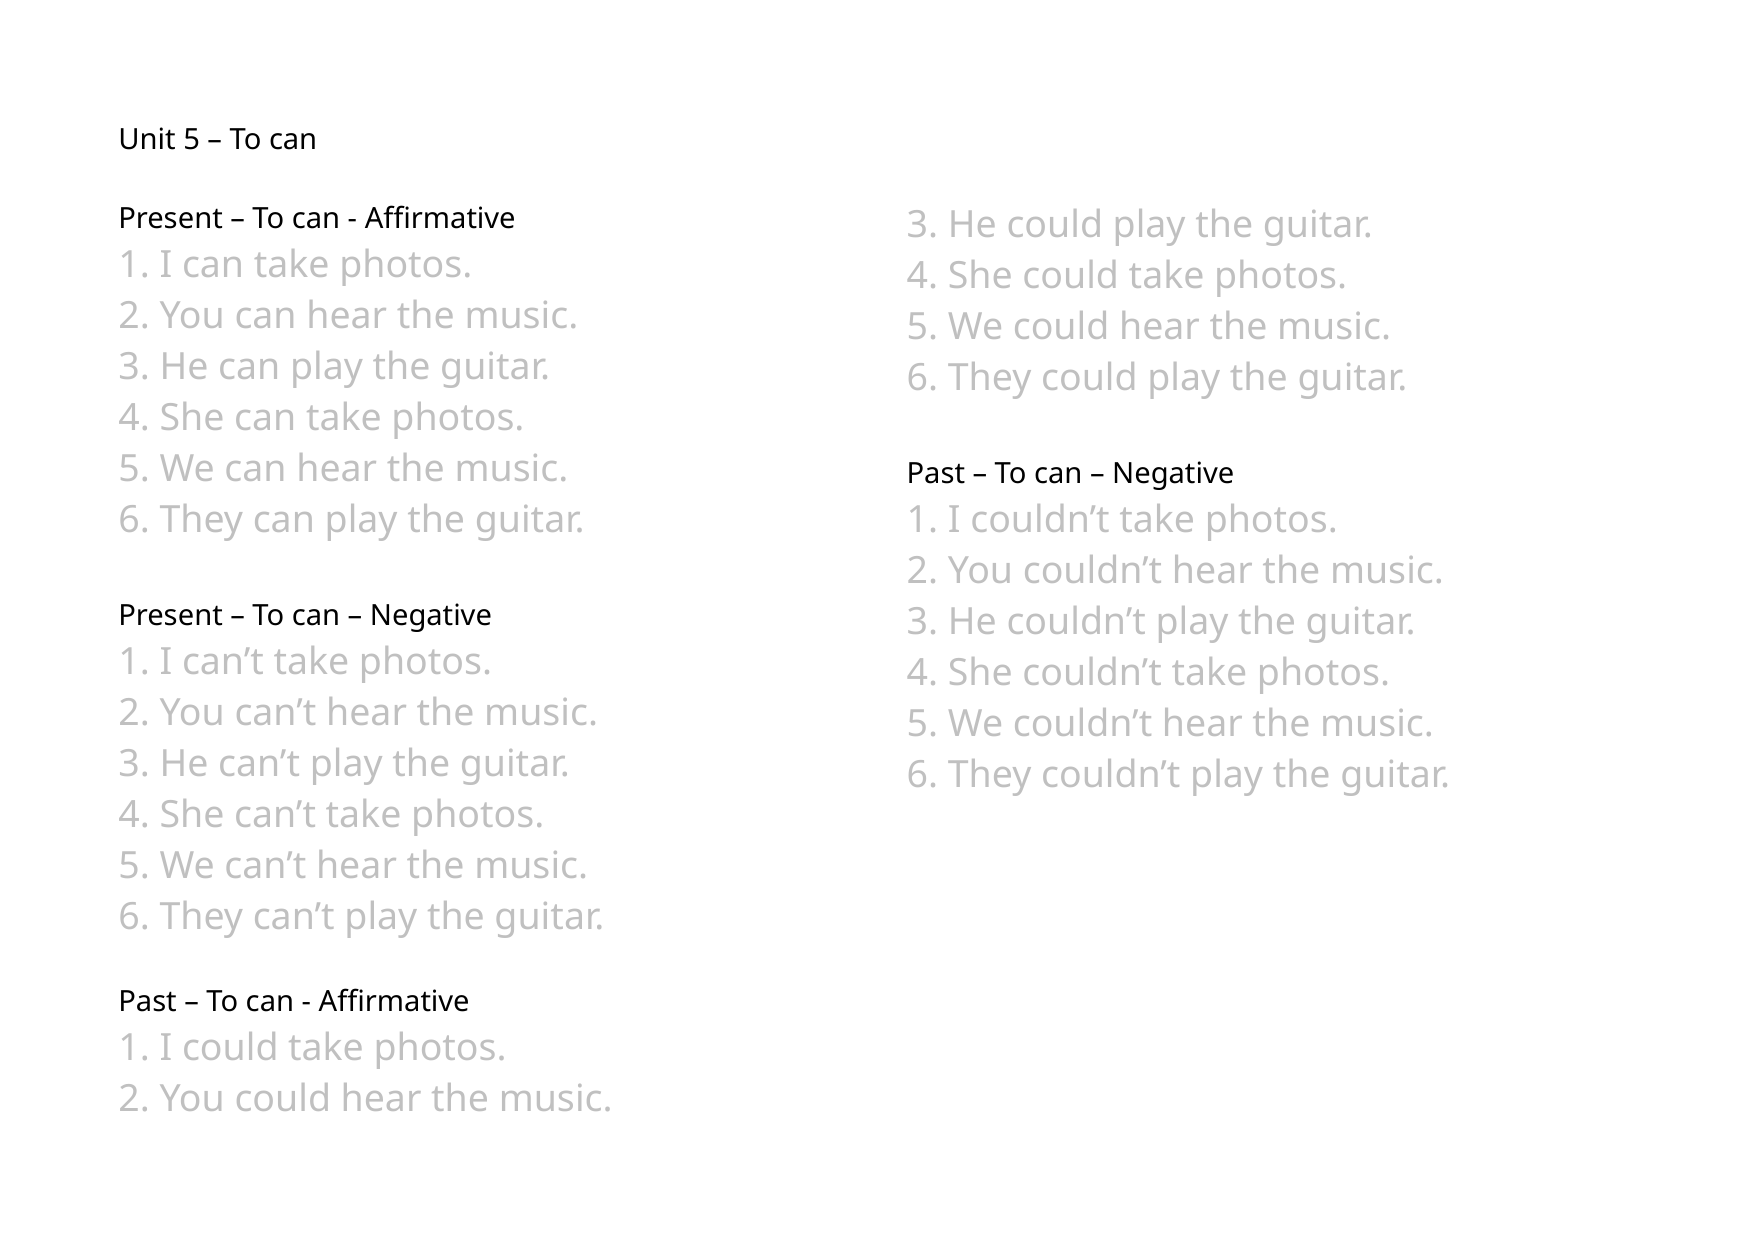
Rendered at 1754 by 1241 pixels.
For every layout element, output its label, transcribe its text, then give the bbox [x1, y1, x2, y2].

text 6. They can play the guitar. [118, 492, 847, 543]
text 2. You can’t hear the music. [118, 685, 847, 736]
text 5. We can’t hear the music. [118, 838, 847, 889]
text Present – To can - Affirmative [118, 197, 847, 237]
text 4. She can’t take photos. [118, 787, 847, 838]
text 2. You can hear the music. [118, 288, 847, 339]
text 6. They couldn’t play the guitar. [906, 748, 1636, 799]
text Past – To can - Affirmative [118, 980, 847, 1020]
text 2. You could hear the music. [118, 1071, 847, 1122]
text Present – To can – Negative [118, 594, 847, 634]
text 1. I can take photos. [118, 237, 847, 288]
text 1. I could take photos. [118, 1020, 847, 1071]
text 5. We can hear the music. [118, 441, 847, 492]
text 4. She couldn’t take photos. [906, 646, 1636, 697]
text 3. He could play the guitar. [906, 197, 1636, 248]
text 2. You couldn’t hear the music. [906, 543, 1636, 594]
text 3. He couldn’t play the guitar. [906, 594, 1636, 646]
text 4. She can take photos. [118, 390, 847, 441]
text 6. They can’t play the guitar. [118, 889, 847, 940]
text 4. She could take photos. [906, 248, 1636, 299]
text 3. He can play the guitar. [118, 339, 847, 390]
text Unit 5 – To can [118, 118, 1636, 158]
text 5. We couldn’t hear the music. [906, 697, 1636, 748]
text 5. We could hear the music. [906, 299, 1636, 351]
text Past – To can – Negative [906, 453, 1636, 492]
text 3. He can’t play the guitar. [118, 736, 847, 787]
text 1. I couldn’t take photos. [906, 492, 1636, 543]
text 1. I can’t take photos. [118, 634, 847, 685]
text 6. They could play the guitar. [906, 351, 1636, 402]
